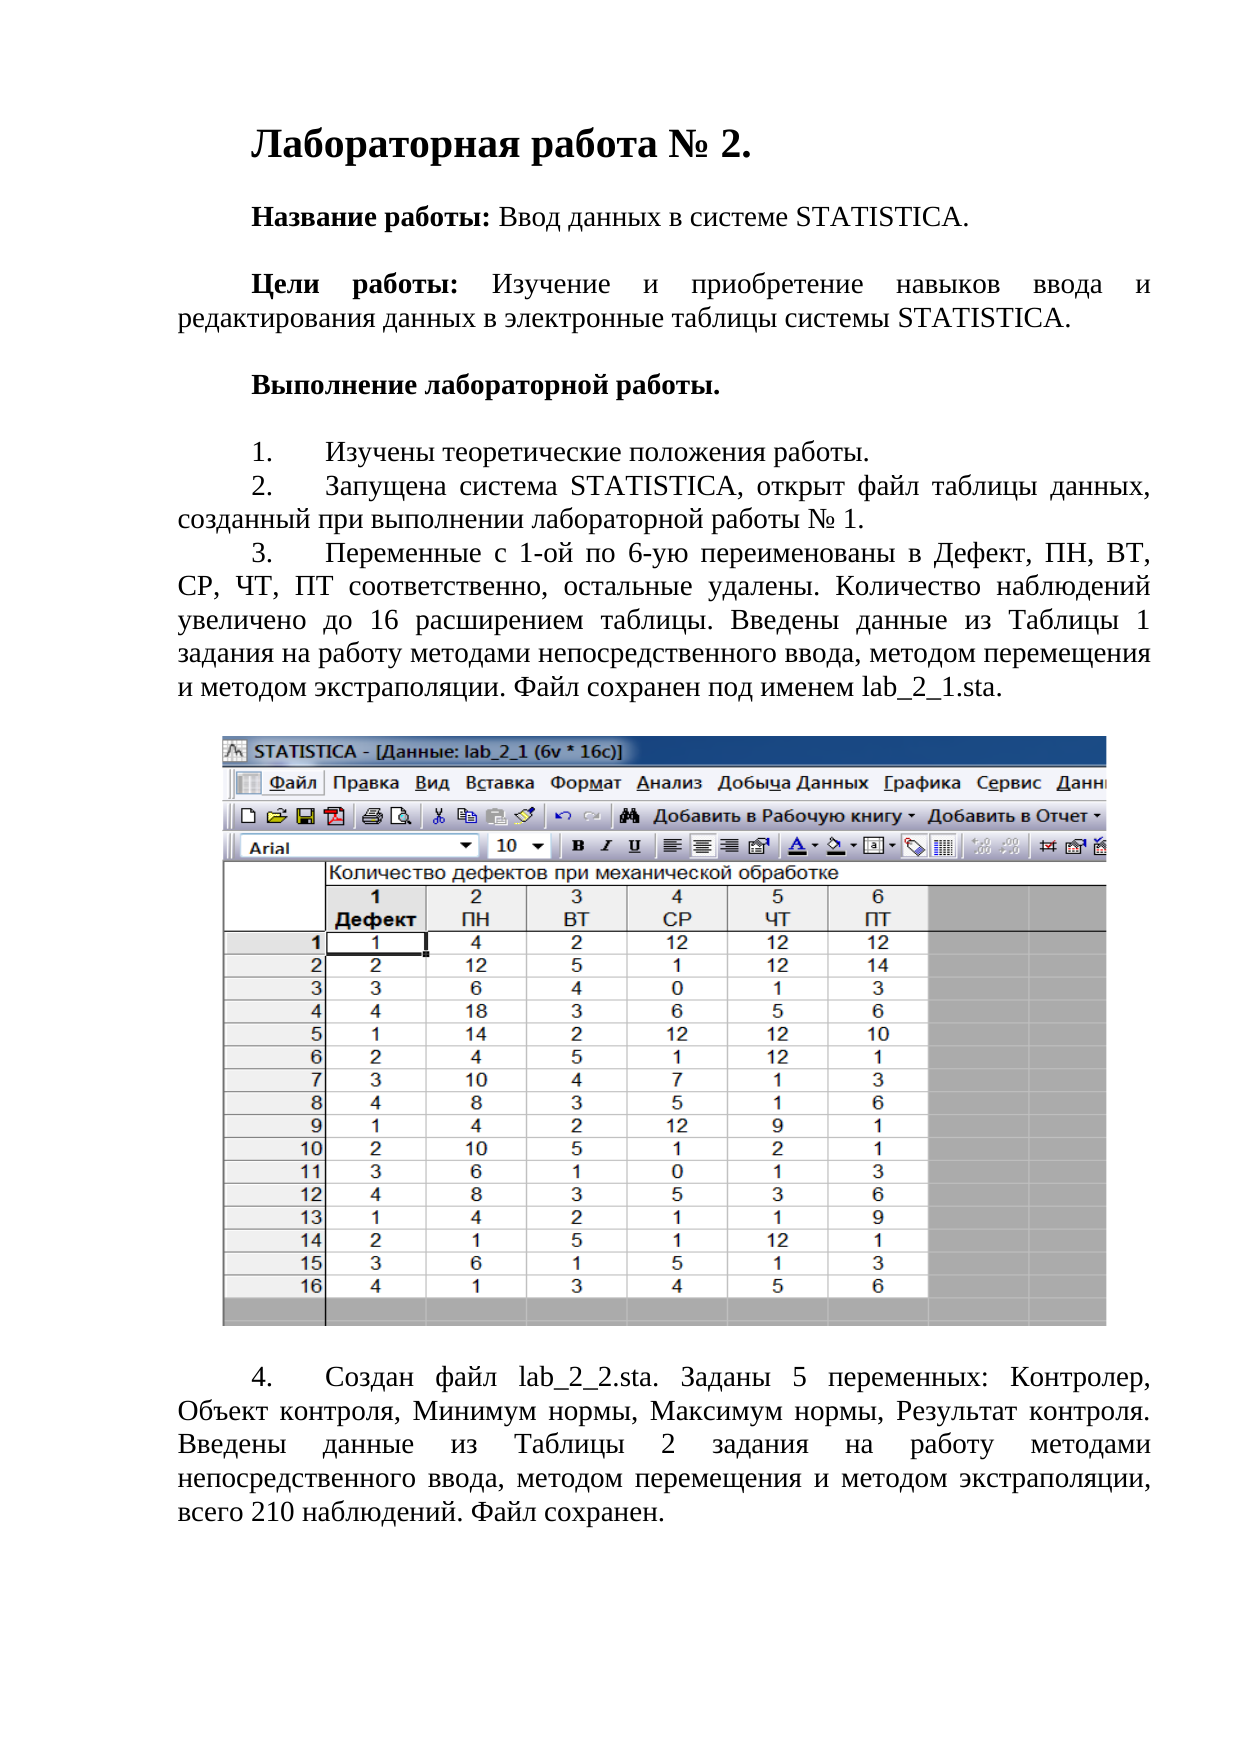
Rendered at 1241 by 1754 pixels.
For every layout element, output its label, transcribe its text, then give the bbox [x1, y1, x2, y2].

list Создан файл lab_2_2.sta. Заданы 5 переменных: Контролер, Объект контроля, Минимум нормы, Максимум нормы, Результат контроля. Введены данные из Таблицы 2 задания на работу методами непосредственного ввода, методом перемещения и методом экстраполяции, всего 210 наблюдений. Файл сохранен. [177, 1359, 1152, 1527]
list Запущена система STATISTICA, открыт файл таблицы данных, созданный при выполнении лабораторной работы № 1. [177, 468, 1152, 535]
text Выполнение лабораторной работы. [177, 367, 1152, 401]
list Изучены теоретические положения работы. [177, 434, 1152, 468]
text Лабораторная работа № 2. [177, 118, 1152, 166]
text Название работы: Ввод данных в системе STATISTICA. [177, 199, 1152, 233]
text Цели работы: Изучение и приобретение навыков ввода и редактирования данных в электронные таблицы системы STATISTICA. [177, 267, 1152, 334]
picture [222, 736, 1107, 1326]
list Переменные с 1-ой по 6-ую переименованы в Дефект, ПН, ВТ, СР, ЧТ, ПТ соответственно, остальные удалены. Количество наблюдений увеличено до 16 расширением таблицы. Введены данные из Таблицы 1 задания на работу методами непосредственного ввода, методом перемещения и методом экстраполяции. Файл сохранен под именем lab_2_1.sta. [177, 535, 1152, 703]
